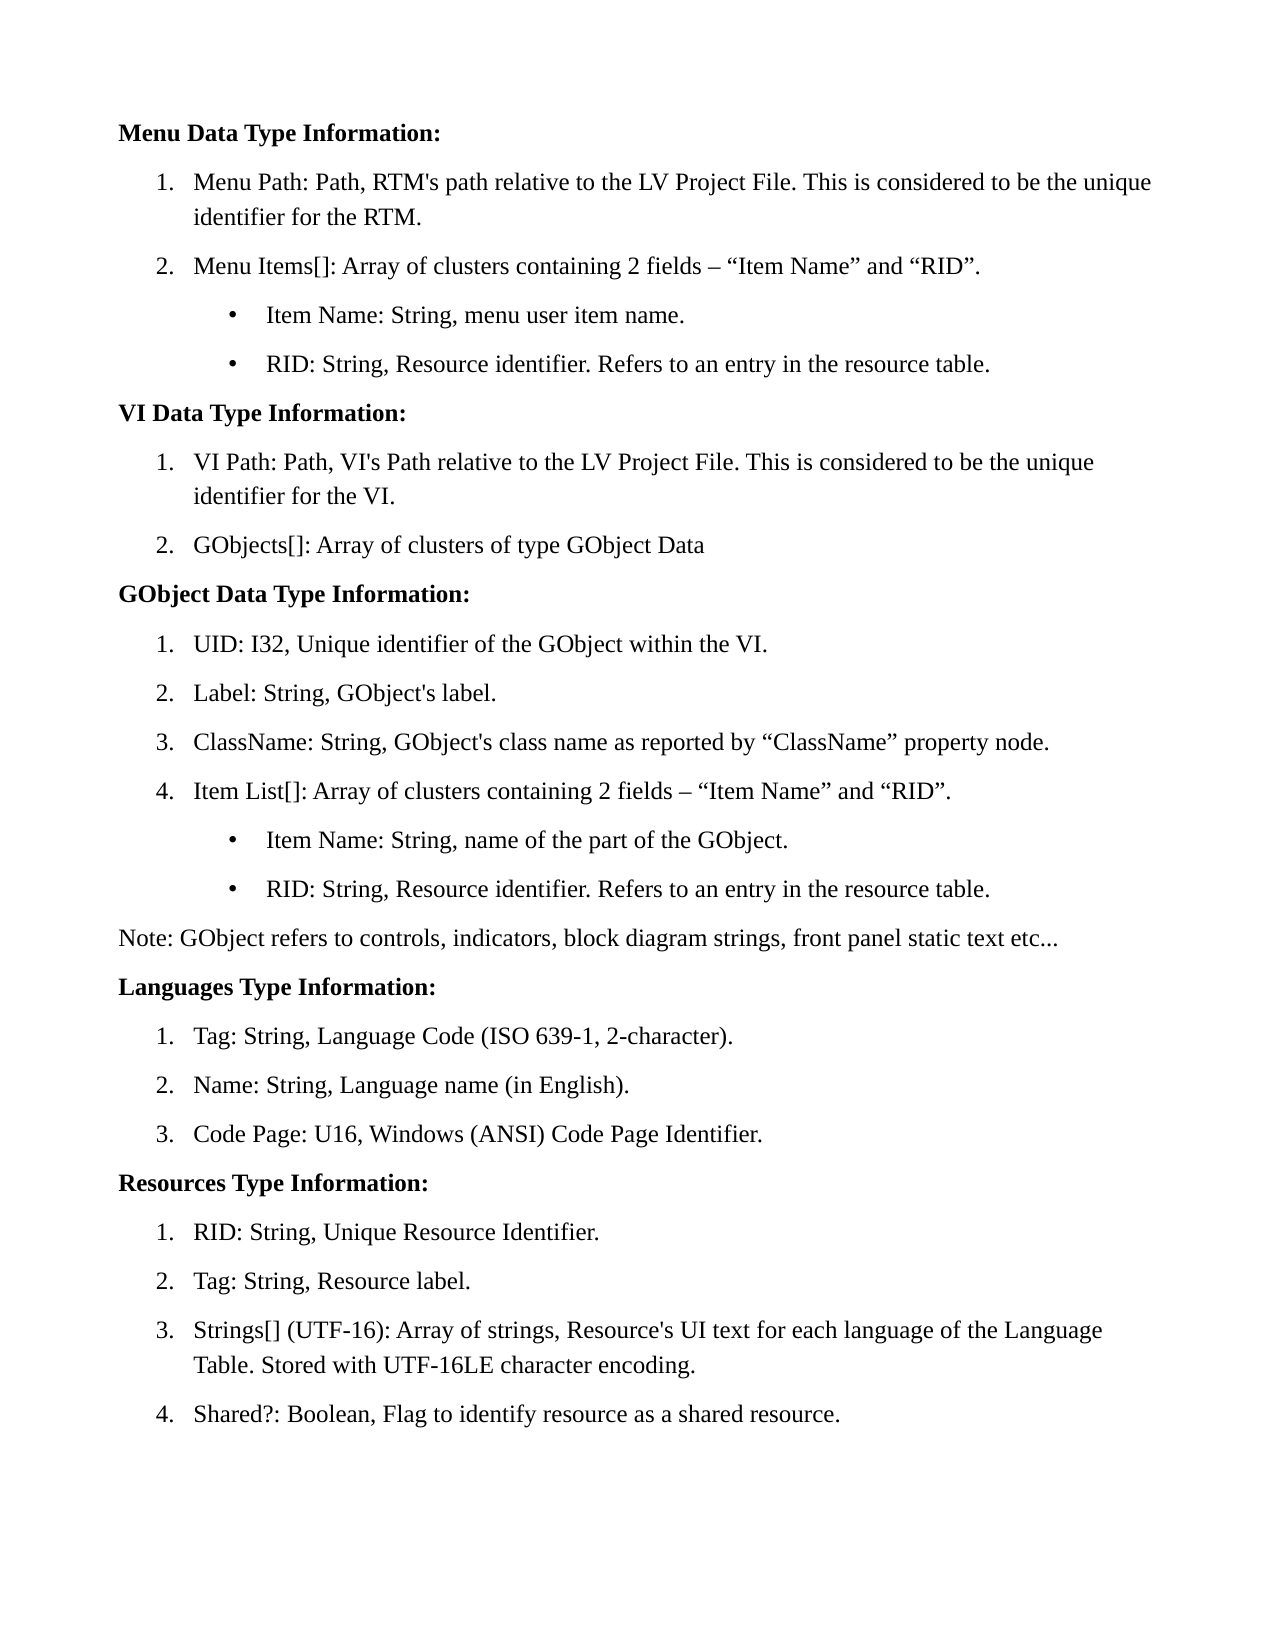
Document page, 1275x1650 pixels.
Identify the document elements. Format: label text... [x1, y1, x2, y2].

list ClassName: String, GObject's class name as reported by “ClassName” property node. [156, 727, 1157, 756]
text VI Data Type Information: [118, 398, 1157, 427]
list UID: I32, Unique identifier of the GObject within the VI. [156, 629, 1157, 657]
list Menu Path: Path, RTM's path relative to the LV Project File. This is considered to be the unique identifier for the RTM. [156, 167, 1157, 230]
list RID: String, Unique Resource Identifier. [156, 1217, 1157, 1246]
list Menu Items[]: Array of clusters containing 2 fields – “Item Name” and “RID”. [156, 251, 1157, 279]
list Shared?: Boolean, Flag to identify resource as a shared resource. [156, 1399, 1157, 1428]
text Menu Data Type Information: [118, 118, 1157, 147]
list Strings[] (UTF-16): Array of strings, Resource's UI text for each language of the Language Table. Stored with UTF-16LE character encoding. [156, 1316, 1157, 1379]
list Item Name: String, name of the part of the GObject. [228, 825, 1157, 854]
text Languages Type Information: [118, 972, 1157, 1001]
list Item Name: String, menu user item name. [228, 300, 1157, 328]
text GObject Data Type Information: [118, 579, 1157, 608]
list Tag: String, Resource label. [156, 1266, 1157, 1295]
list RID: String, Resource identifier. Refers to an entry in the resource table. [228, 349, 1157, 378]
text Note: GObject refers to controls, indicators, block diagram strings, front panel static text etc... [118, 923, 1157, 952]
list Label: String, GObject's label. [156, 678, 1157, 706]
list Code Page: U16, Windows (ANSI) Code Page Identifier. [156, 1119, 1157, 1148]
list GObjects[]: Array of clusters of type GObject Data [156, 531, 1157, 559]
text Resources Type Information: [118, 1168, 1157, 1197]
list VI Path: Path, VI's Path relative to the LV Project File. This is considered to be the unique identifier for the VI. [156, 447, 1157, 510]
list Tag: String, Language Code (ISO 639-1, 2-character). [156, 1021, 1157, 1050]
list Name: String, Language name (in English). [156, 1070, 1157, 1099]
list Item List[]: Array of clusters containing 2 fields – “Item Name” and “RID”. [156, 776, 1157, 804]
list RID: String, Resource identifier. Refers to an entry in the resource table. [228, 874, 1157, 903]
